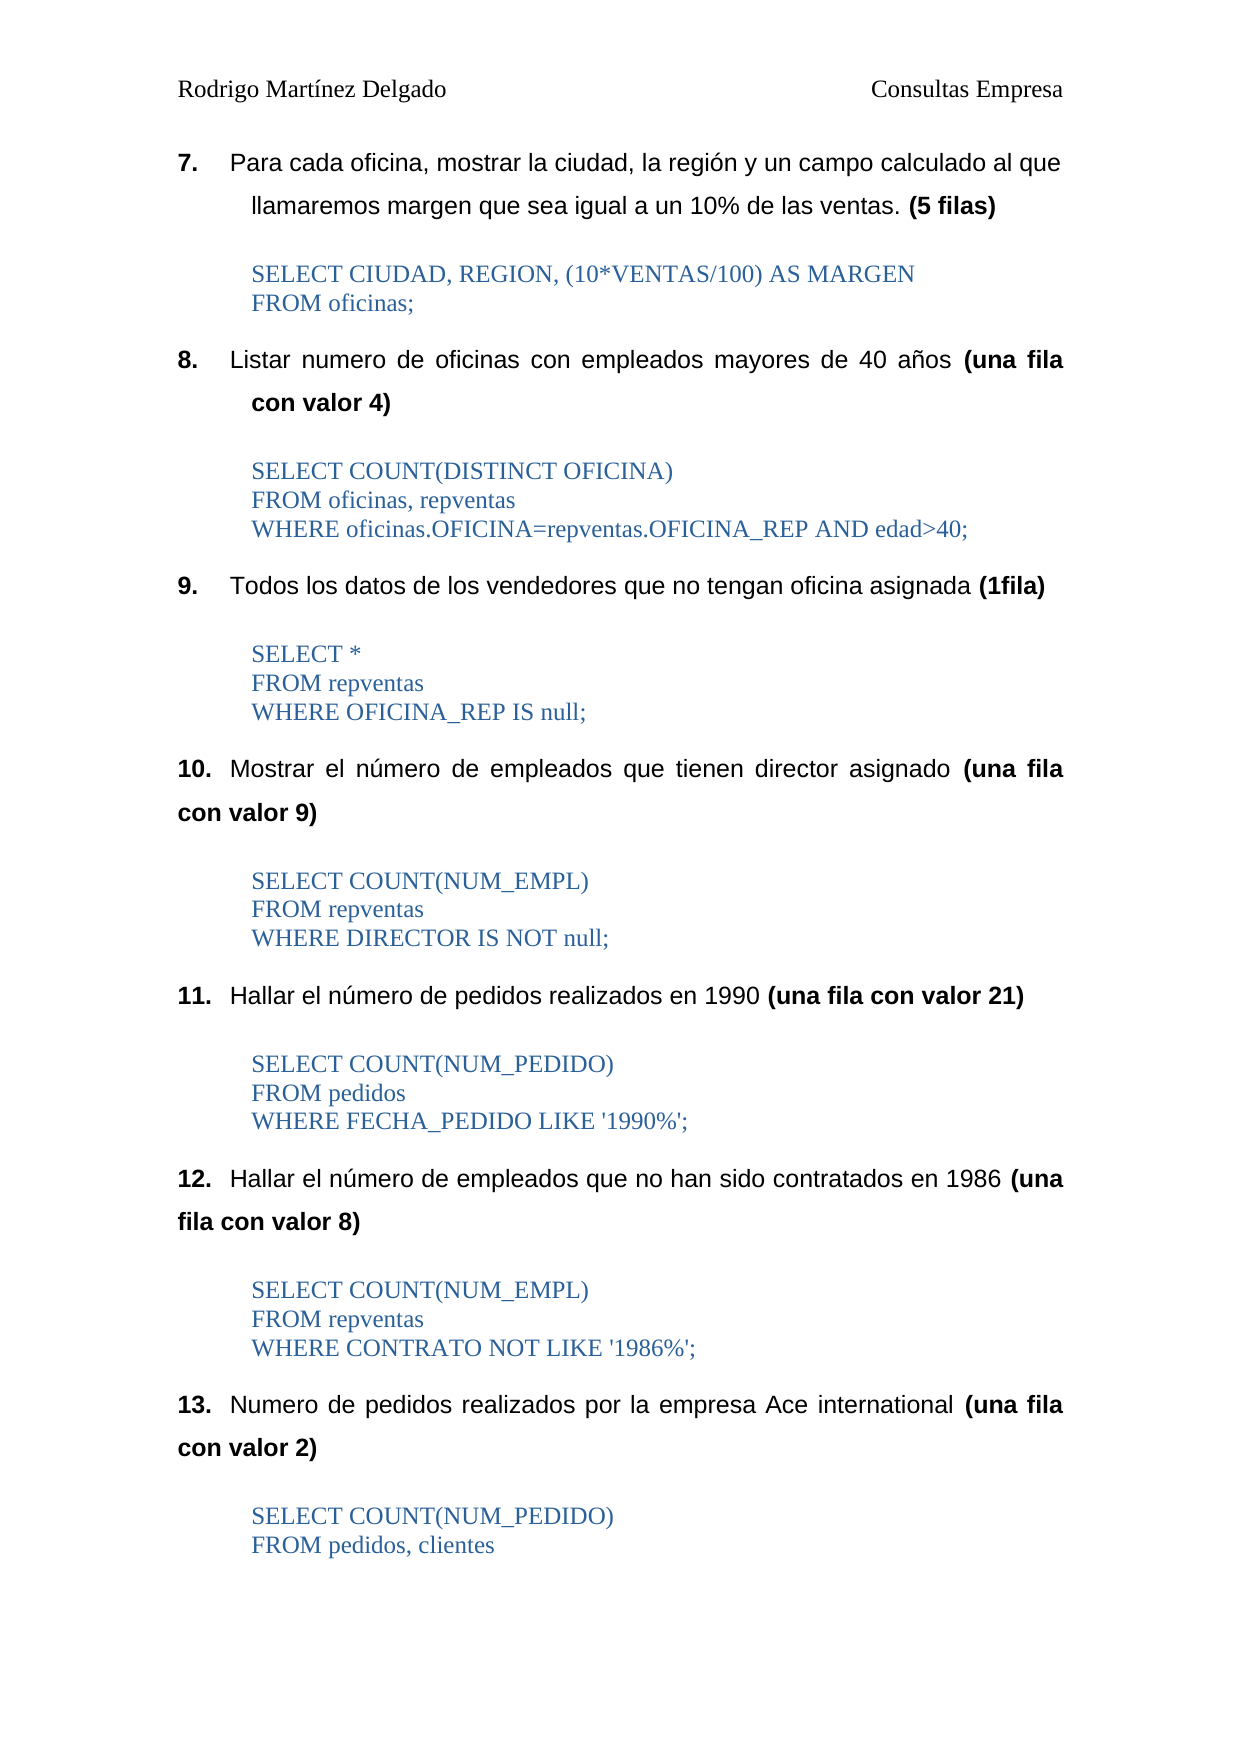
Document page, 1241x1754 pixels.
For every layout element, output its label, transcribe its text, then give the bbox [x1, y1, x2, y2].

list Listar numero de oficinas con empleados mayores de 40 años (una fila con valor 4) [177, 345, 1063, 417]
list Hallar el número de empleados que no han sido contratados en 1986 (una fila con valor 8) [177, 1164, 1063, 1236]
text SELECT COUNT(NUM_PEDIDO) [177, 1049, 1063, 1078]
text FROM repventas [177, 668, 1063, 697]
text FROM pedidos, clientes [177, 1530, 1063, 1559]
text SELECT COUNT(NUM_EMPL) [177, 1275, 1063, 1304]
text WHERE CONTRATO NOT LIKE '1986%'; [177, 1333, 1063, 1361]
text SELECT COUNT(NUM_EMPL) [177, 866, 1063, 894]
text WHERE DIRECTOR IS NOT null; [177, 923, 1063, 952]
text WHERE OFICINA_REP IS null; [177, 697, 1063, 726]
list Todos los datos de los vendedores que no tengan oficina asignada (1fila) [177, 571, 1063, 600]
text SELECT CIUDAD, REGION, (10*VENTAS/100) AS MARGEN [177, 259, 1063, 288]
list Para cada oficina, mostrar la ciudad, la región y un campo calculado al que llamaremos margen que sea igual a un 10% de las ventas. (5 filas) [177, 148, 1063, 219]
text FROM oficinas; [177, 288, 1063, 316]
list Hallar el número de pedidos realizados en 1990 (una fila con valor 21) [177, 981, 1063, 1009]
text FROM repventas [177, 894, 1063, 923]
text FROM repventas [177, 1304, 1063, 1333]
list Mostrar el número de empleados que tienen director asignado (una fila con valor 9) [177, 754, 1063, 826]
text SELECT * [177, 639, 1063, 668]
list Numero de pedidos realizados por la empresa Ace international (una fila con valor 2) [177, 1390, 1063, 1462]
text SELECT COUNT(NUM_PEDIDO) [177, 1501, 1063, 1530]
text WHERE FECHA_PEDIDO LIKE '1990%'; [177, 1106, 1063, 1135]
text SELECT COUNT(DISTINCT OFICINA) [177, 456, 1063, 485]
text FROM pedidos [177, 1078, 1063, 1106]
text WHERE oficinas.OFICINA=repventas.OFICINA_REP AND edad>40; [177, 514, 1063, 543]
text FROM oficinas, repventas [177, 485, 1063, 514]
